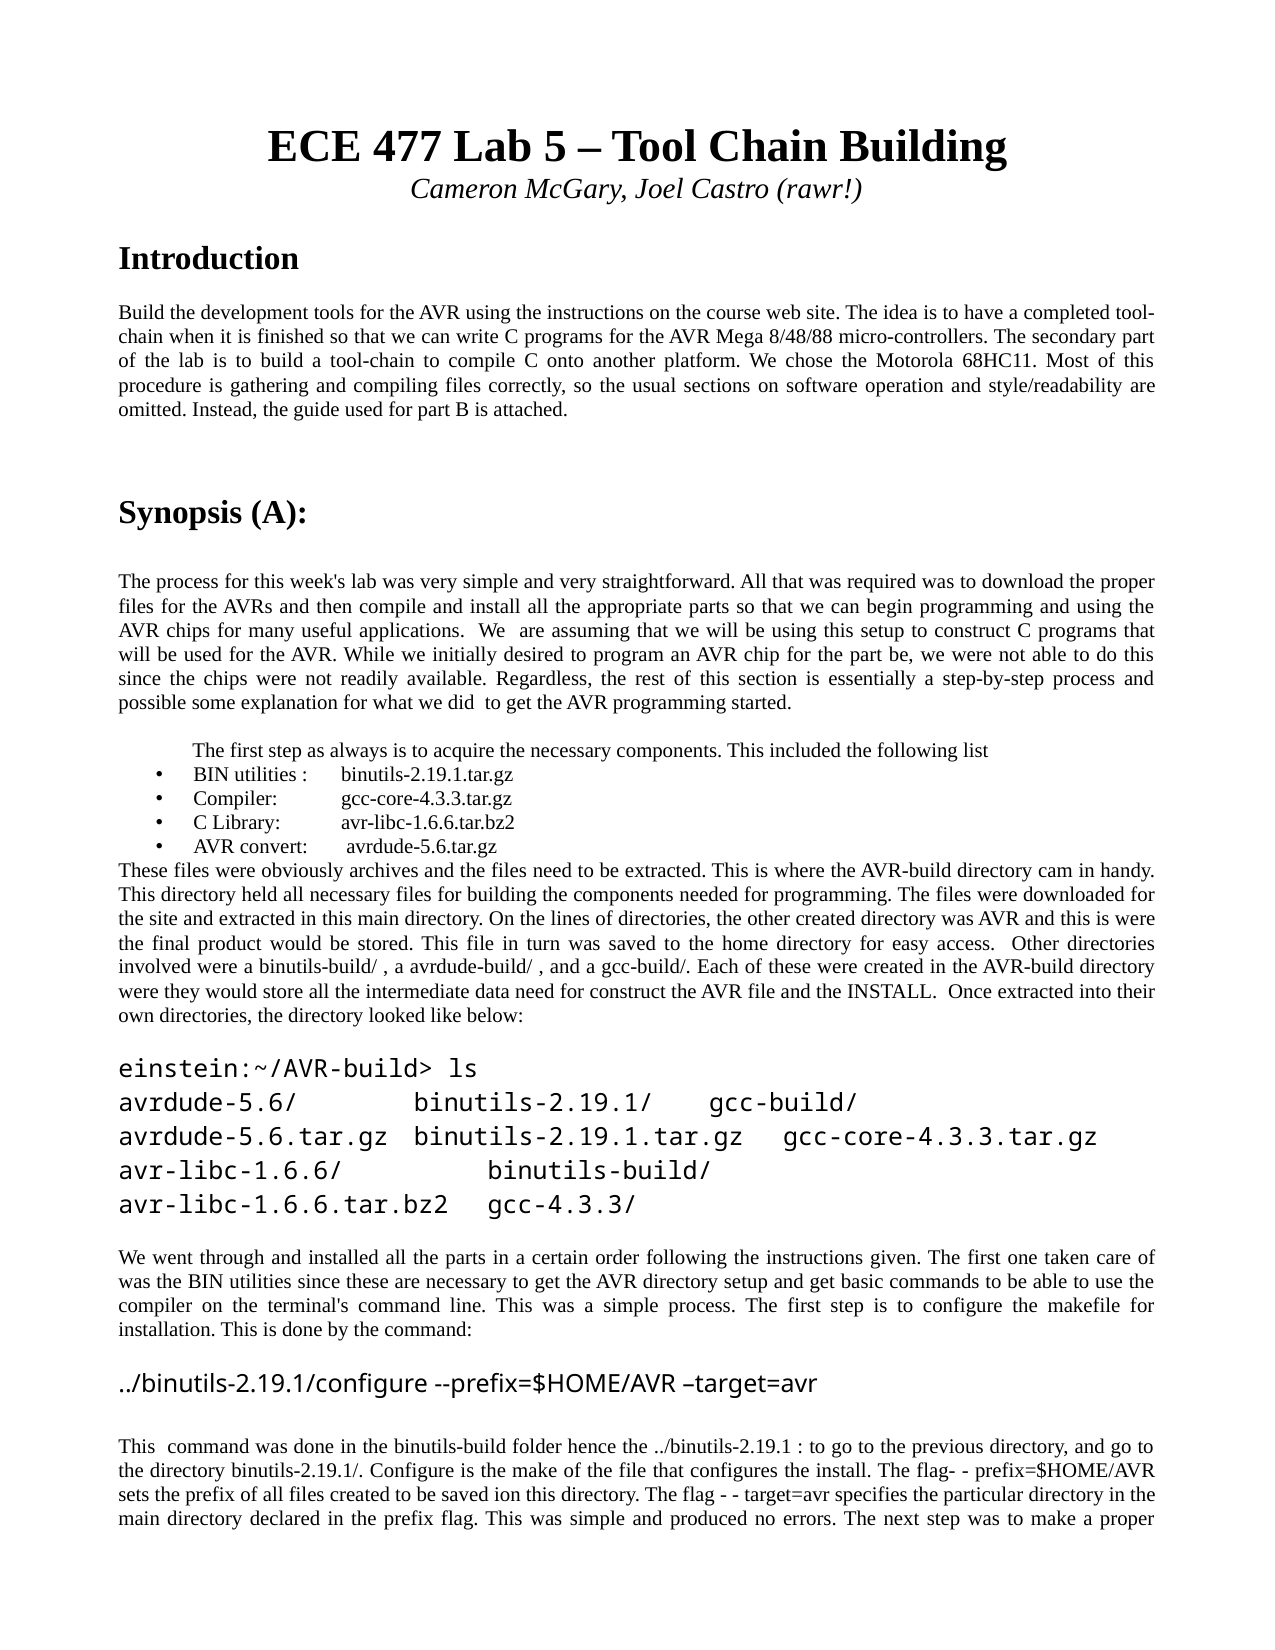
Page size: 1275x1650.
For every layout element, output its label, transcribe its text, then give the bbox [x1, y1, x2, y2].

text Introduction [118, 238, 1157, 276]
text These files were obviously archives and the files need to be extracted. This is where the AVR-build directory cam in handy. This directory held all necessary files for building the components needed for programming. The files were downloaded for the site and extracted in this main directory. On the lines of directories, the other created directory was AVR and this is were the final product would be stored. This file in turn was saved to the home directory for easy access. Other directories involved were a binutils-build/ , a avrdude-build/ , and a gcc-build/. Each of these were created in the AVR-build directory were they would store all the intermediate data need for construct the AVR file and the INSTALL. Once extracted into their own directories, the directory looked like below: [118, 858, 1157, 1027]
list Compiler: gcc-core-4.3.3.tar.gz [156, 786, 1157, 810]
text avrdude-5.6.tar.gz binutils-2.19.1.tar.gz gcc-core-4.3.3.tar.gz [118, 1119, 1157, 1153]
text ../binutils-2.19.1/configure --prefix=$HOME/AVR –target=avr [118, 1365, 1157, 1399]
text The first step as always is to acquire the necessary components. This included the following list [118, 738, 1157, 762]
list BIN utilities : binutils-2.19.1.tar.gz [156, 762, 1157, 786]
text Build the development tools for the AVR using the instructions on the course web site. The idea is to have a completed tool-chain when it is finished so that we can write C programs for the AVR Mega 8/48/88 micro-controllers. The secondary part of the lab is to build a tool-chain to compile C onto another platform. We chose the Motorola 68HC11. Most of this procedure is gathering and compiling files correctly, so the usual sections on software operation and style/readability are omitted. Instead, the guide used for part B is attached. [118, 300, 1157, 421]
text avr-libc-1.6.6/ binutils-build/ [118, 1153, 1157, 1187]
text avr-libc-1.6.6.tar.bz2 gcc-4.3.3/ [118, 1187, 1157, 1221]
text Synopsis (A): [118, 493, 1157, 531]
list C Library: avr-libc-1.6.6.tar.bz2 [156, 810, 1157, 834]
text The process for this week's lab was very simple and very straightforward. All that was required was to download the proper files for the AVRs and then compile and install all the appropriate parts so that we can begin programming and using the AVR chips for many useful applications. We are assuming that we will be using this setup to construct C programs that will be used for the AVR. While we initially desired to program an AVR chip for the part be, we were not able to do this since the chips were not readily available. Regardless, the rest of this section is essentially a step-by-step process and possible some explanation for what we did to get the AVR programming started. [118, 569, 1157, 714]
text avrdude-5.6/ binutils-2.19.1/ gcc-build/ [118, 1085, 1157, 1119]
text This command was done in the binutils-build folder hence the ../binutils-2.19.1 : to go to the previous directory, and go to the directory binutils-2.19.1/. Configure is the make of the file that configures the install. The flag- - prefix=$HOME/AVR sets the prefix of all files created to be saved ion this directory. The flag - - target=avr specifies the particular directory in the main directory declared in the prefix flag. This was simple and produced no errors. The next step was to make a proper [118, 1433, 1157, 1530]
list AVR convert: avrdude-5.6.tar.gz [156, 834, 1157, 858]
text einstein:~/AVR-build> ls [118, 1051, 1157, 1085]
text ECE 477 Lab 5 – Tool Chain Building [118, 118, 1157, 171]
text We went through and installed all the parts in a certain order following the instructions given. The first one taken care of was the BIN utilities since these are necessary to get the AVR directory setup and get basic commands to be able to use the compiler on the terminal's command line. This was a simple process. The first step is to configure the makefile for installation. This is done by the command: [118, 1245, 1157, 1341]
text Cameron McGary, Joel Castro (rawr!) [118, 171, 1157, 204]
